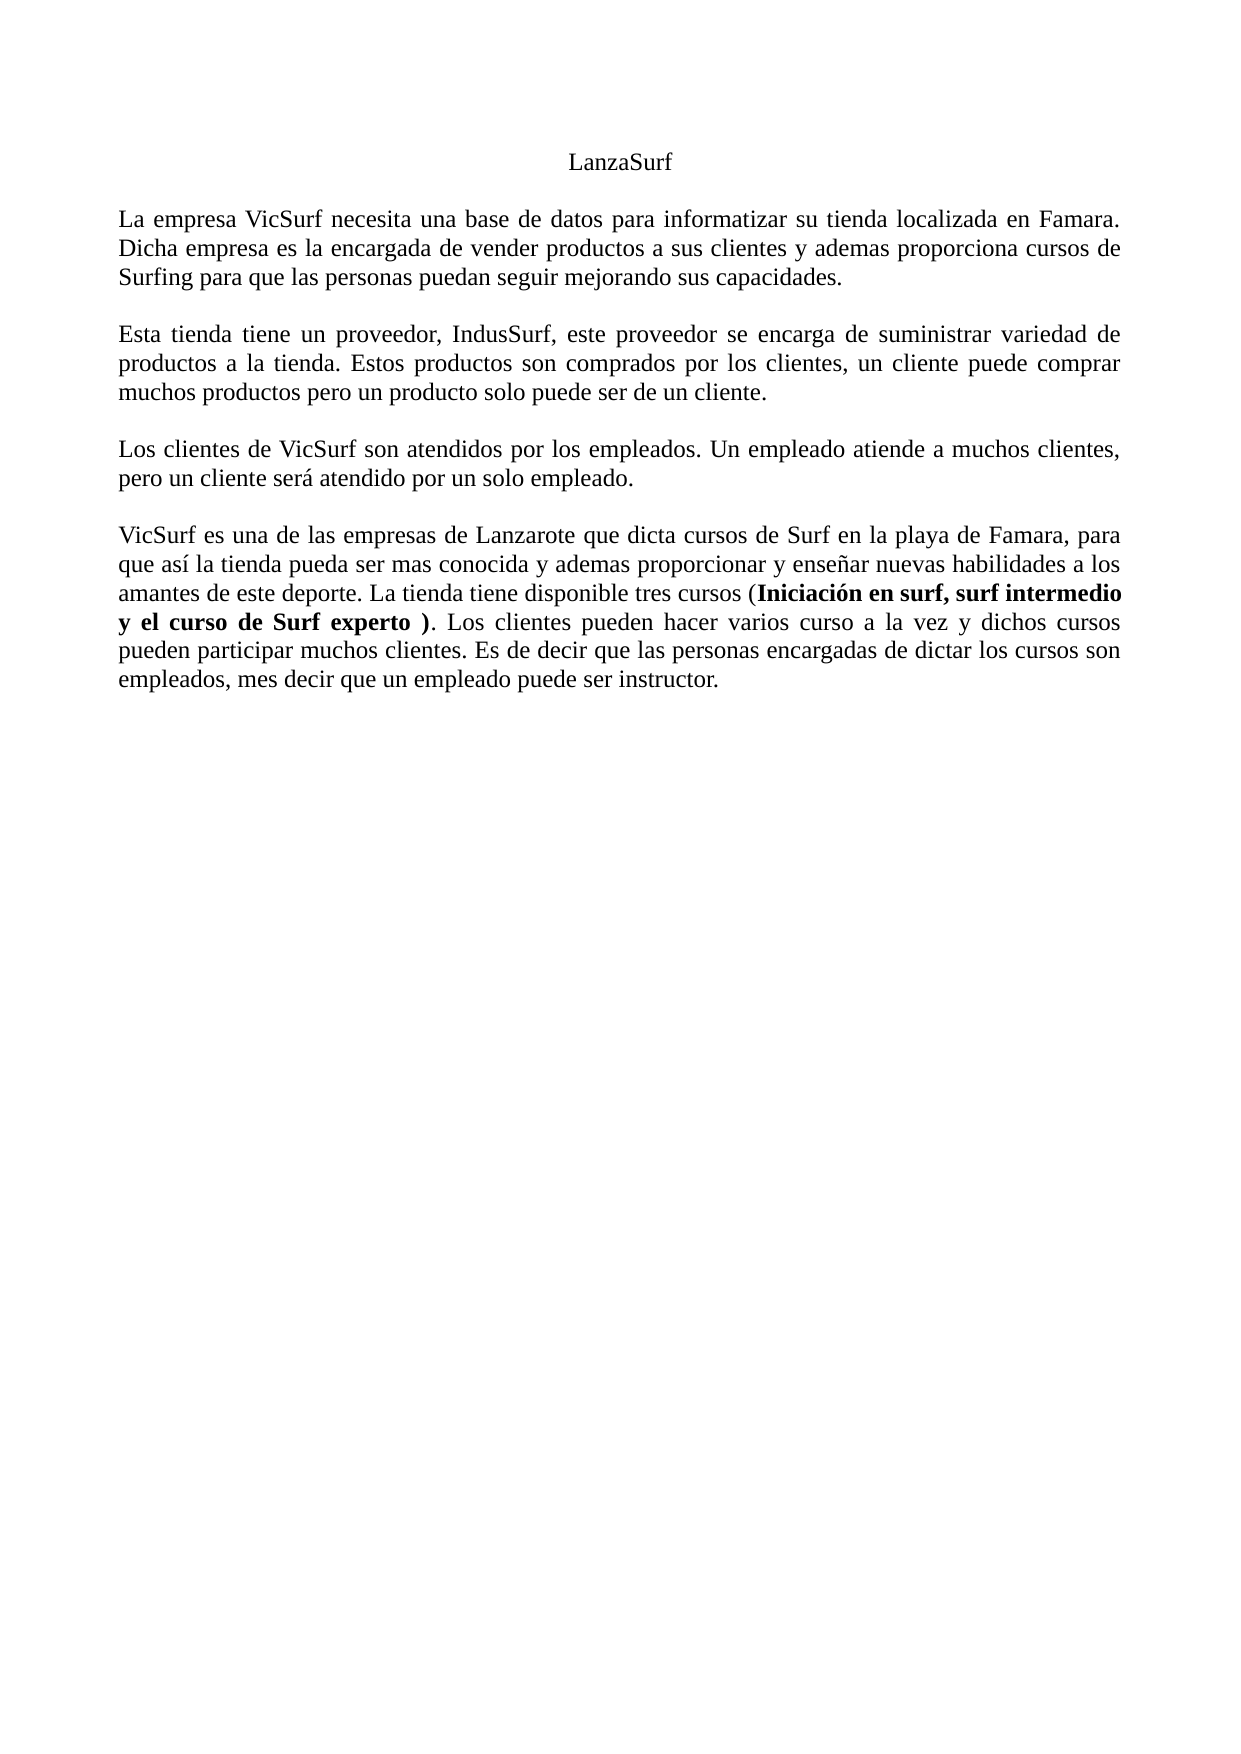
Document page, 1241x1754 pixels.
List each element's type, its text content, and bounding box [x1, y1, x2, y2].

text LanzaSurf [118, 147, 1122, 176]
text VicSurf es una de las empresas de Lanzarote que dicta cursos de Surf en la playa de Famara, para que así la tienda pueda ser mas conocida y ademas proporcionar y enseñar nuevas habilidades a los amantes de este deporte. La tienda tiene disponible tres cursos (Iniciación en surf, surf intermedio y el curso de Surf experto ). Los clientes pueden hacer varios curso a la vez y dichos cursos pueden participar muchos clientes. Es de decir que las personas encargadas de dictar los cursos son empleados, mes decir que un empleado puede ser instructor. [118, 521, 1122, 693]
text Esta tienda tiene un proveedor, IndusSurf, este proveedor se encarga de suministrar variedad de productos a la tienda. Estos productos son comprados por los clientes, un cliente puede comprar muchos productos pero un producto solo puede ser de un cliente. [118, 319, 1122, 406]
text La empresa VicSurf necesita una base de datos para informatizar su tienda localizada en Famara. Dicha empresa es la encargada de vender productos a sus clientes y ademas proporciona cursos de Surfing para que las personas puedan seguir mejorando sus capacidades. [118, 204, 1122, 291]
text Los clientes de VicSurf son atendidos por los empleados. Un empleado atiende a muchos clientes, pero un cliente será atendido por un solo empleado. [118, 434, 1122, 492]
